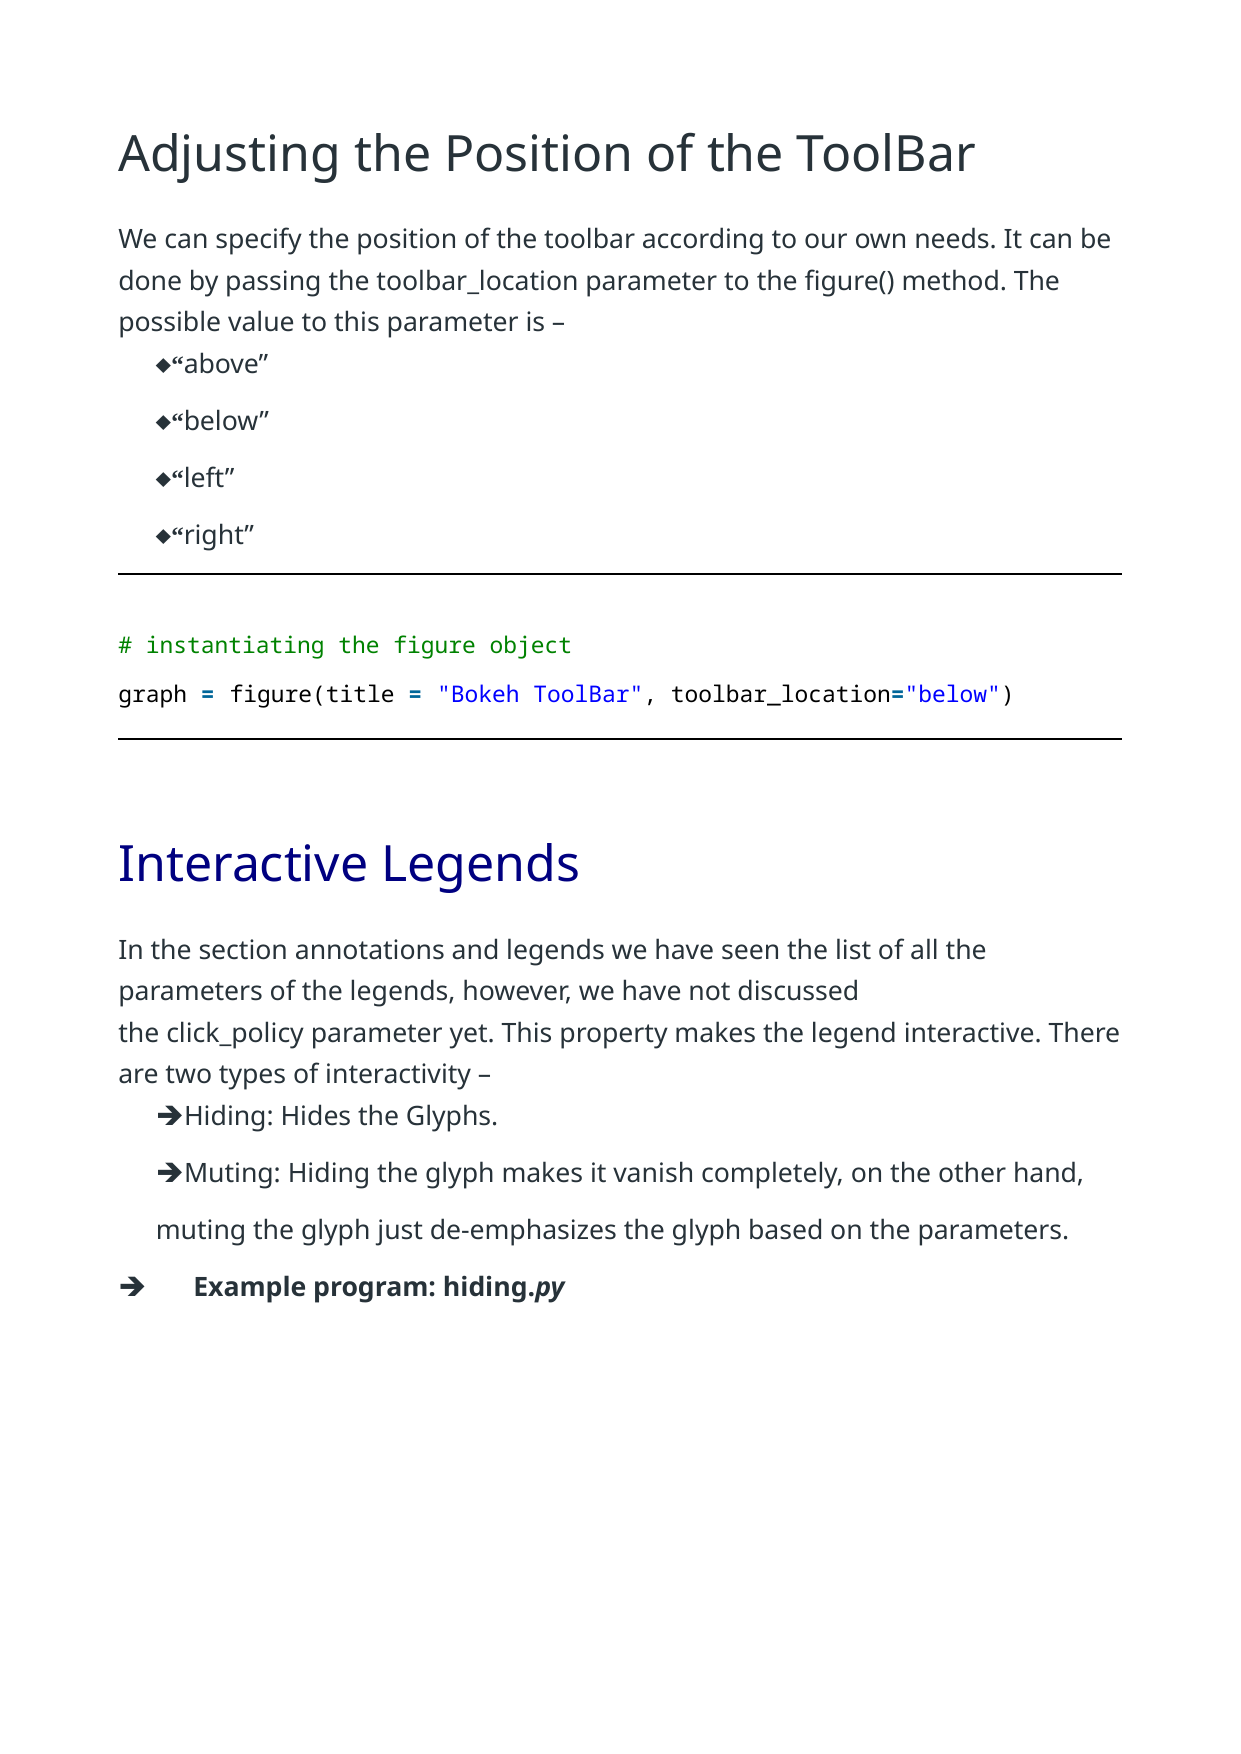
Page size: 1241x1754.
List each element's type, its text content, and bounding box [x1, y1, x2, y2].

list Hiding: Hides the Glyphs. [156, 1097, 1122, 1133]
list Example program: hiding.py [118, 1268, 1122, 1304]
subtitle Interactive Legends [118, 828, 1122, 897]
list “below” [156, 402, 1122, 438]
table_header # instantiating the figure object graph = figure(title = "Bokeh ToolBar", toolbar_location="below") [118, 575, 1122, 738]
subtitle Adjusting the Position of the ToolBar [118, 118, 1122, 186]
list Muting: Hiding the glyph makes it vanish completely, on the other hand, muting the glyph just de-emphasizes the glyph based on the parameters. [156, 1154, 1122, 1247]
text In the section annotations and legends we have seen the list of all the parameters of the legends, however, we have not discussed the click_policy parameter yet. This property makes the legend interactive. There are two types of interactivity – [118, 931, 1122, 1091]
list “above” [156, 345, 1122, 381]
list “right” [156, 516, 1122, 552]
list “left” [156, 459, 1122, 495]
text We can specify the position of the toolbar according to our own needs. It can be done by passing the toolbar_location parameter to the figure() method. The possible value to this parameter is – [118, 220, 1122, 339]
